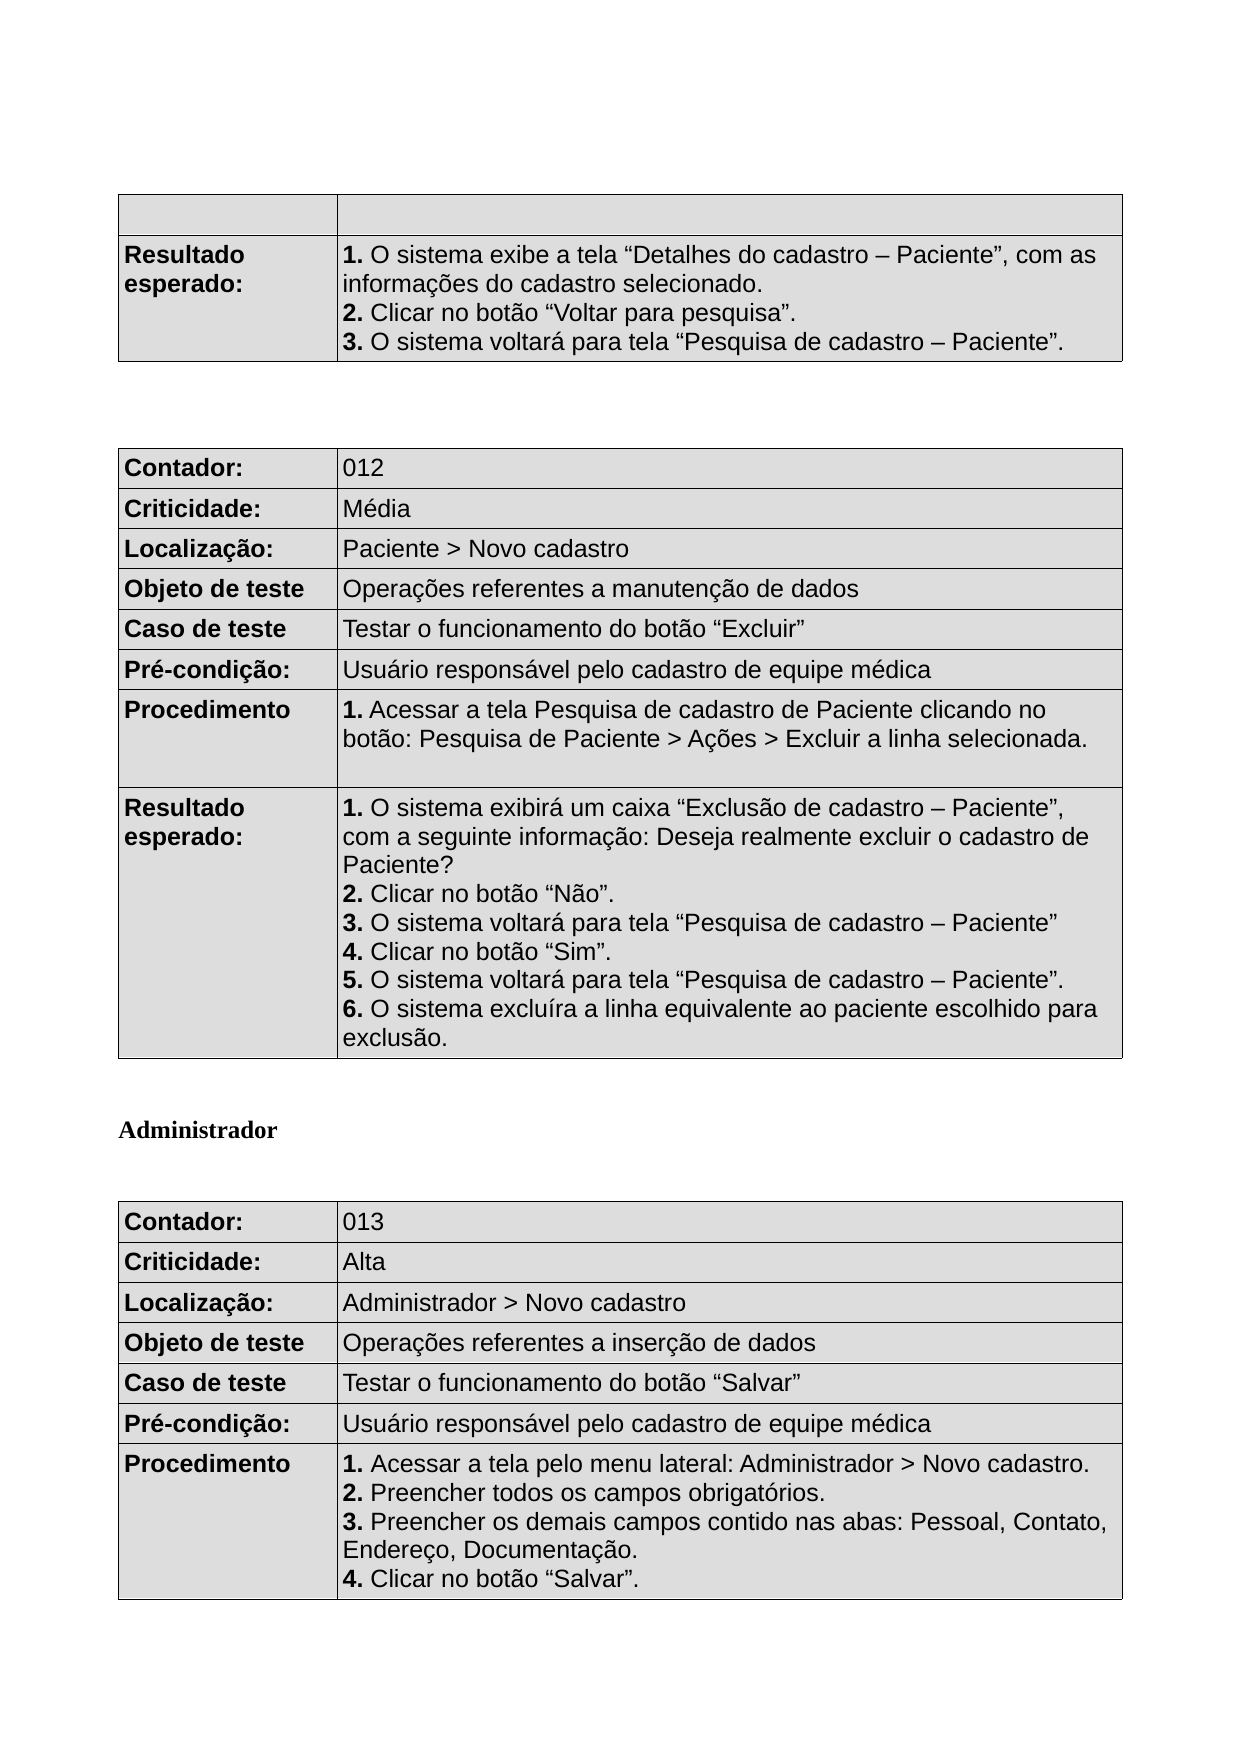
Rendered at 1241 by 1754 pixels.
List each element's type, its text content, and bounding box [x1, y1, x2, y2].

table_cell Procedimento [119, 1444, 337, 1598]
table_cell 1. Acessar a tela Pesquisa de cadastro de Paciente clicando no botão: Pesquisa de Paciente > Ações > Excluir a linha selecionada. [338, 690, 1122, 787]
table_cell Caso de teste [119, 610, 337, 649]
table_cell Administrador > Novo cadastro [338, 1283, 1122, 1322]
table_cell Localização: [119, 1283, 337, 1322]
table_cell 1. Acessar a tela pelo menu lateral: Administrador > Novo cadastro. 2. Preencher todos os campos obrigatórios. 3. Preencher os demais campos contido nas abas: Pessoal, Contato, Endereço, Documentação. 4. Clicar no botão “Salvar”. [338, 1444, 1122, 1598]
table_cell Operações referentes a manutenção de dados [338, 569, 1122, 609]
table_cell [119, 195, 337, 234]
table_cell Procedimento [119, 690, 337, 787]
table_cell Objeto de teste [119, 569, 337, 609]
table_header Contador: [119, 1202, 337, 1242]
table_cell Caso de teste [119, 1364, 337, 1403]
table_cell Localização: [119, 529, 337, 568]
table_cell 1. O sistema exibe a tela “Detalhes do cadastro – Paciente”, com as informações do cadastro selecionado. 2. Clicar no botão “Voltar para pesquisa”. 3. O sistema voltará para tela “Pesquisa de cadastro – Paciente”. [338, 236, 1122, 361]
table_cell Média [338, 489, 1122, 528]
table_cell Criticidade: [119, 489, 337, 528]
table_cell 1. O sistema exibirá um caixa “Exclusão de cadastro – Paciente”, com a seguinte informação: Deseja realmente excluir o cadastro de Paciente? 2. Clicar no botão “Não”. 3. O sistema voltará para tela “Pesquisa de cadastro – Paciente” 4. Clicar no botão “Sim”. 5. O sistema voltará para tela “Pesquisa de cadastro – Paciente”. 6. O sistema excluíra a linha equivalente ao paciente escolhido para exclusão. [338, 788, 1122, 1057]
table_cell Resultado esperado: [119, 236, 337, 361]
table_cell Usuário responsável pelo cadastro de equipe médica [338, 1404, 1122, 1443]
table_cell Testar o funcionamento do botão “Salvar” [338, 1364, 1122, 1403]
table_cell Operações referentes a inserção de dados [338, 1323, 1122, 1362]
table_header Contador: [119, 449, 337, 488]
table_cell Criticidade: [119, 1243, 337, 1282]
table_cell [338, 195, 1122, 234]
table_header 013 [338, 1202, 1122, 1242]
table_header 012 [338, 449, 1122, 488]
text Administrador [118, 1115, 1122, 1144]
table_cell Pré-condição: [119, 1404, 337, 1443]
table_cell Objeto de teste [119, 1323, 337, 1362]
table_cell Alta [338, 1243, 1122, 1282]
table_cell Usuário responsável pelo cadastro de equipe médica [338, 650, 1122, 689]
table_cell Testar o funcionamento do botão “Excluir” [338, 610, 1122, 649]
table_cell Resultado esperado: [119, 788, 337, 1057]
table_cell Paciente > Novo cadastro [338, 529, 1122, 568]
table_cell Pré-condição: [119, 650, 337, 689]
